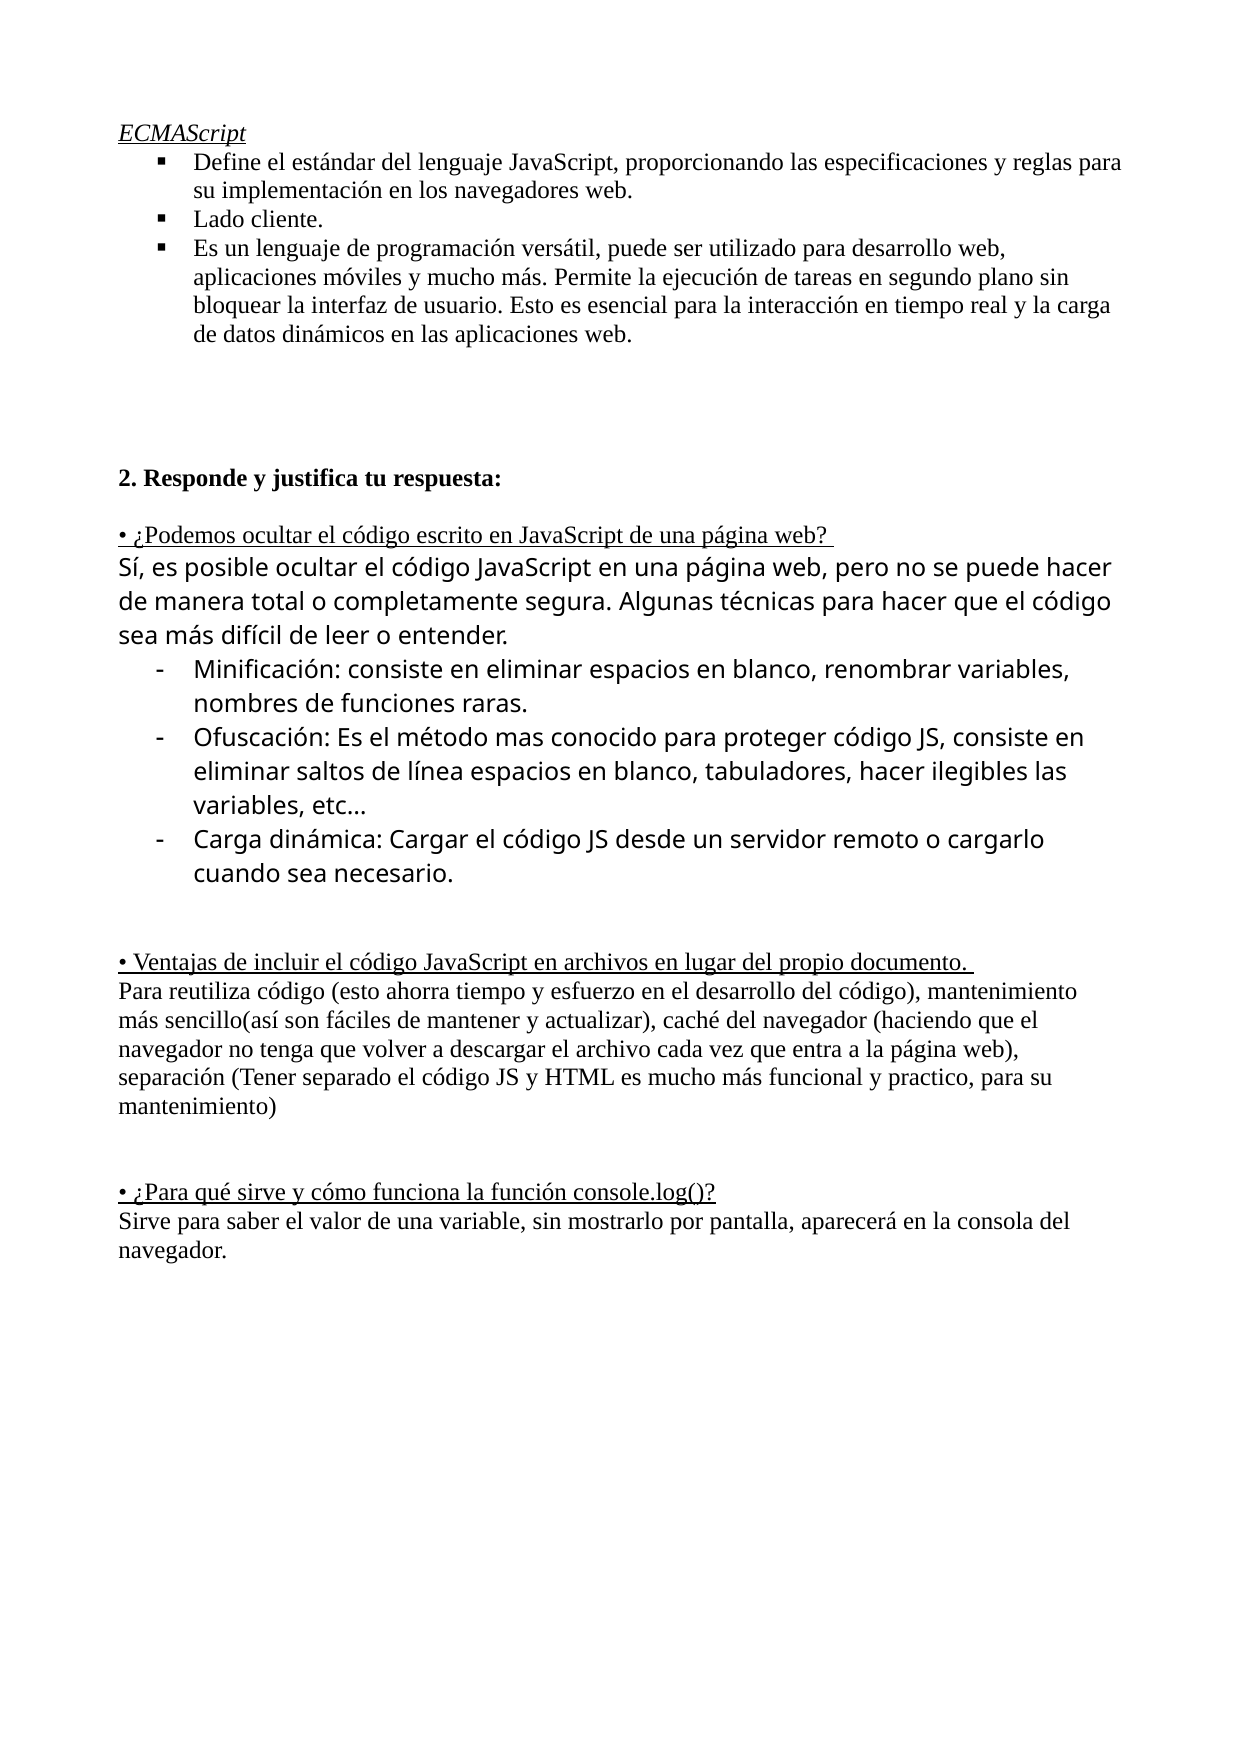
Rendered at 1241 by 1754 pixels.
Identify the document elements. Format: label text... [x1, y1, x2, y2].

list Ofuscación: Es el método mas conocido para proteger código JS, consiste en eliminar saltos de línea espacios en blanco, tabuladores, hacer ilegibles las variables, etc… [156, 720, 1122, 822]
text 2. Responde y justifica tu respuesta: [118, 463, 1122, 492]
text • Ventajas de incluir el código JavaScript en archivos en lugar del propio documento. [118, 947, 1122, 976]
list Es un lenguaje de programación versátil, puede ser utilizado para desarrollo web, aplicaciones móviles y mucho más. Permite la ejecución de tareas en segundo plano sin bloquear la interfaz de usuario. Esto es esencial para la interacción en tiempo real y la carga de datos dinámicos en las aplicaciones web. [156, 233, 1122, 348]
list Carga dinámica: Cargar el código JS desde un servidor remoto o cargarlo cuando sea necesario. [156, 822, 1122, 890]
text Sí, es posible ocultar el código JavaScript en una página web, pero no se puede hacer de manera total o completamente segura. Algunas técnicas para hacer que el código sea más difícil de leer o entender. [118, 549, 1122, 652]
text • ¿Podemos ocultar el código escrito en JavaScript de una página web? [118, 521, 1122, 549]
list Lado cliente. [156, 204, 1122, 233]
text ECMAScript [118, 118, 1122, 147]
text Para reutiliza código (esto ahorra tiempo y esfuerzo en el desarrollo del código), mantenimiento más sencillo(así son fáciles de mantener y actualizar), caché del navegador (haciendo que el navegador no tenga que volver a descargar el archivo cada vez que entra a la página web), separación (Tener separado el código JS y HTML es mucho más funcional y practico, para su mantenimiento) [118, 976, 1122, 1120]
text Sirve para saber el valor de una variable, sin mostrarlo por pantalla, aparecerá en la consola del navegador. [118, 1206, 1122, 1264]
list Minificación: consiste en eliminar espacios en blanco, renombrar variables, nombres de funciones raras. [156, 652, 1122, 720]
text • ¿Para qué sirve y cómo funciona la función console.log()? [118, 1177, 1122, 1206]
list Define el estándar del lenguaje JavaScript, proporcionando las especificaciones y reglas para su implementación en los navegadores web. [156, 147, 1122, 204]
